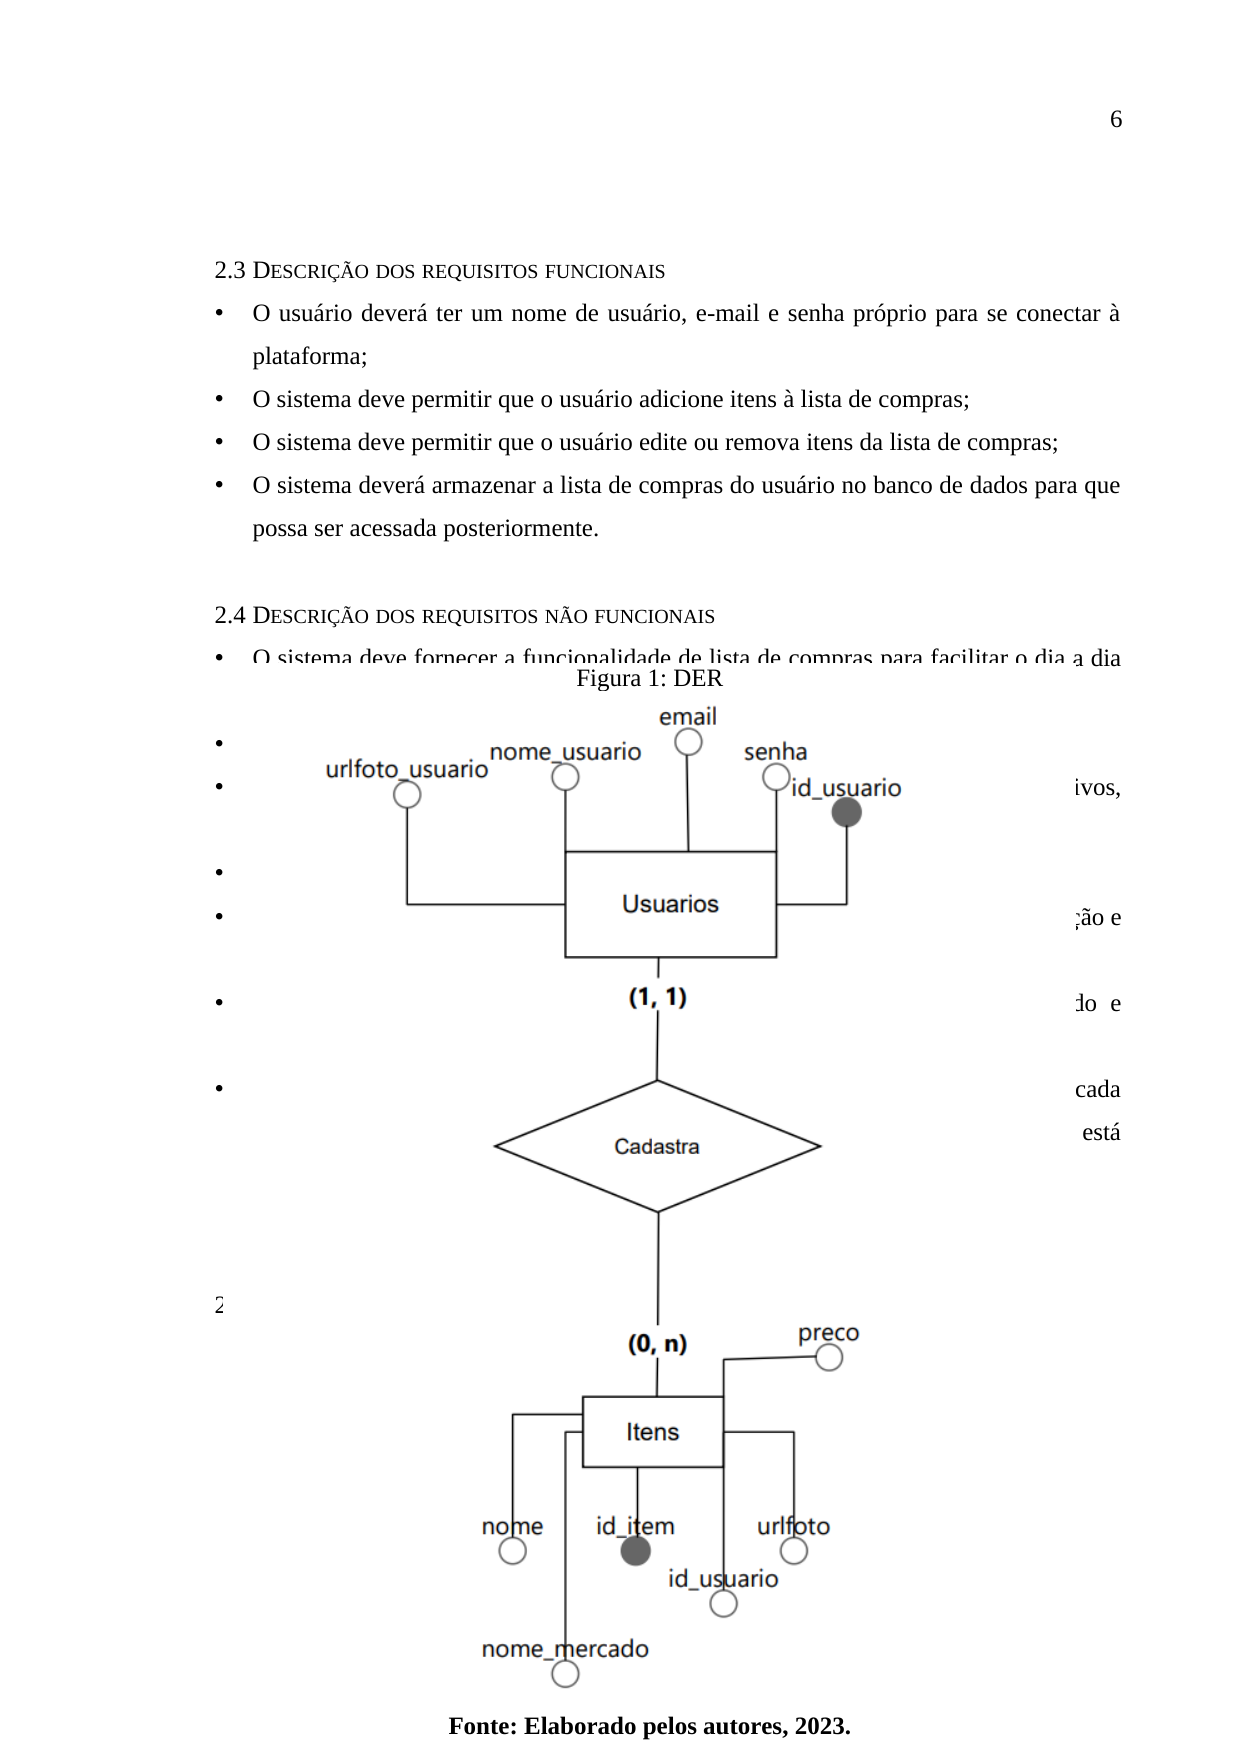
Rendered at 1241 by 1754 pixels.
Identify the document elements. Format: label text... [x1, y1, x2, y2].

subtitle DER [1076, 1290, 1122, 1318]
list O sistema deve ter uma interface amigável ao usuário; [1076, 858, 1122, 887]
text Figura 1: DER [223, 663, 1076, 691]
list O sistema deve fornecer a funcionalidade de lista de compras para facilitar o dia a dia de pessoas com sintomas de esquecimento pós-COVID e usuários comuns; [215, 643, 1122, 715]
list O sistema deve ser rápido e responsivo, com tempos de carregamento rápido e interações suaves; [1076, 988, 1122, 1060]
text Fonte: Elaborado pelos autores, 2023. [223, 1697, 1076, 1739]
list O usuário deverá ter um nome de usuário, e-mail e senha próprio para se conectar à plataforma; [215, 298, 1122, 370]
list O sistema deve permitir que o usuário edite ou remova itens da lista de compras; [215, 427, 1122, 456]
list O sistema deverá armazenar a lista de compras do usuário no banco de dados para que possa ser acessada posteriormente. [215, 470, 1122, 542]
list O sistema de lista de compras deverá estar disponível em diferentes dispositivos, através de uma plataforma web; [1076, 772, 1122, 844]
list O sistema deve ser acessível e fácil de usar para pessoas com dificuldades de atenção e memória; [1076, 902, 1122, 973]
subtitle DER [214, 1290, 223, 1318]
list O sistema deverá conter uma funcionalidade de notificação, que será enviada a cada determinado período de tempo após aviso prévio do usuário informando que está realizando compras. [1076, 1074, 1122, 1189]
subtitle Descrição dos requisitos não funcionais [214, 600, 1122, 628]
picture [223, 691, 1076, 1697]
list O sistema deve permitir que o usuário adicione itens à lista de compras; [215, 384, 1122, 413]
subtitle Descrição dos requisitos funcionais [214, 255, 1122, 283]
